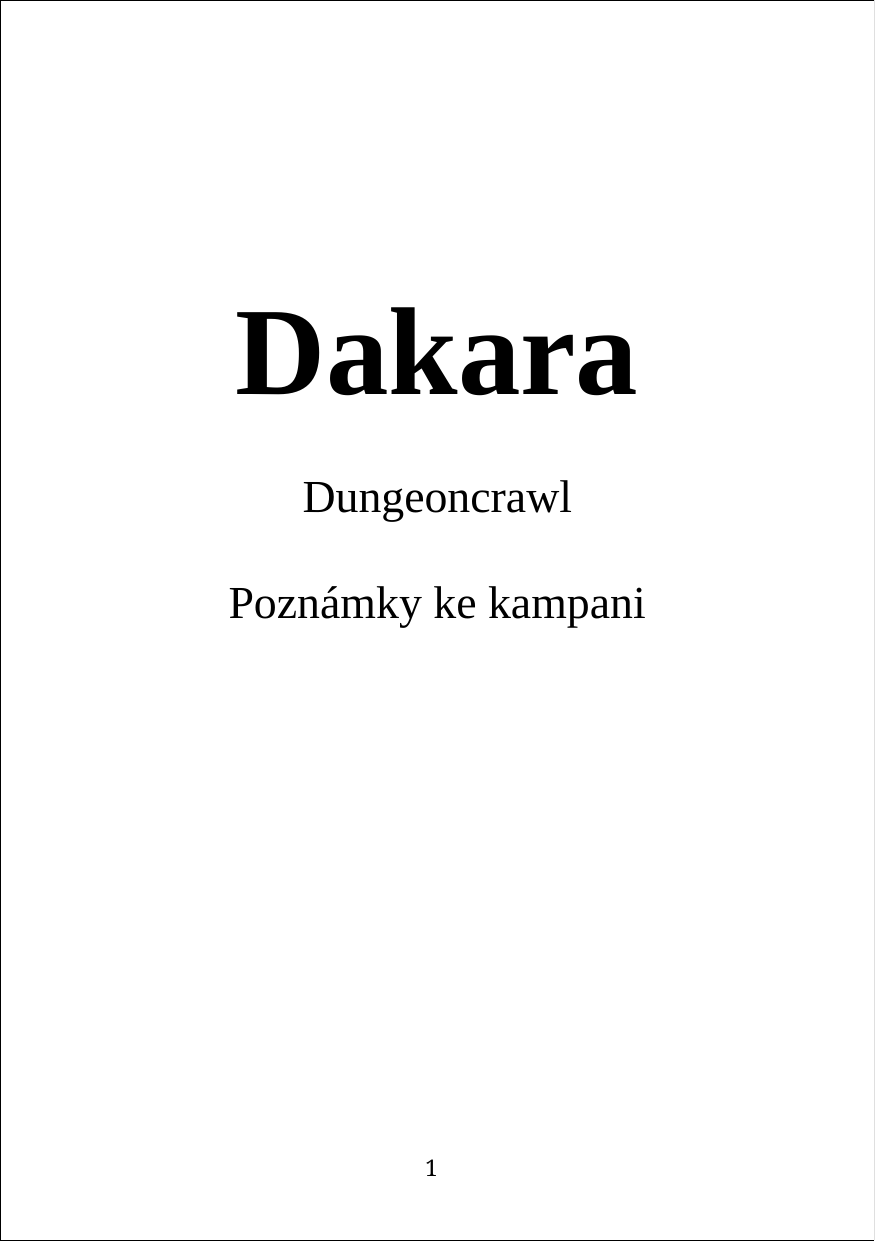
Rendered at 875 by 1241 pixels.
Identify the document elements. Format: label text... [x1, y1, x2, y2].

text Dungeoncrawl [118, 470, 756, 522]
text Poznámky ke kampani [118, 575, 756, 628]
text Dakara [118, 278, 756, 422]
